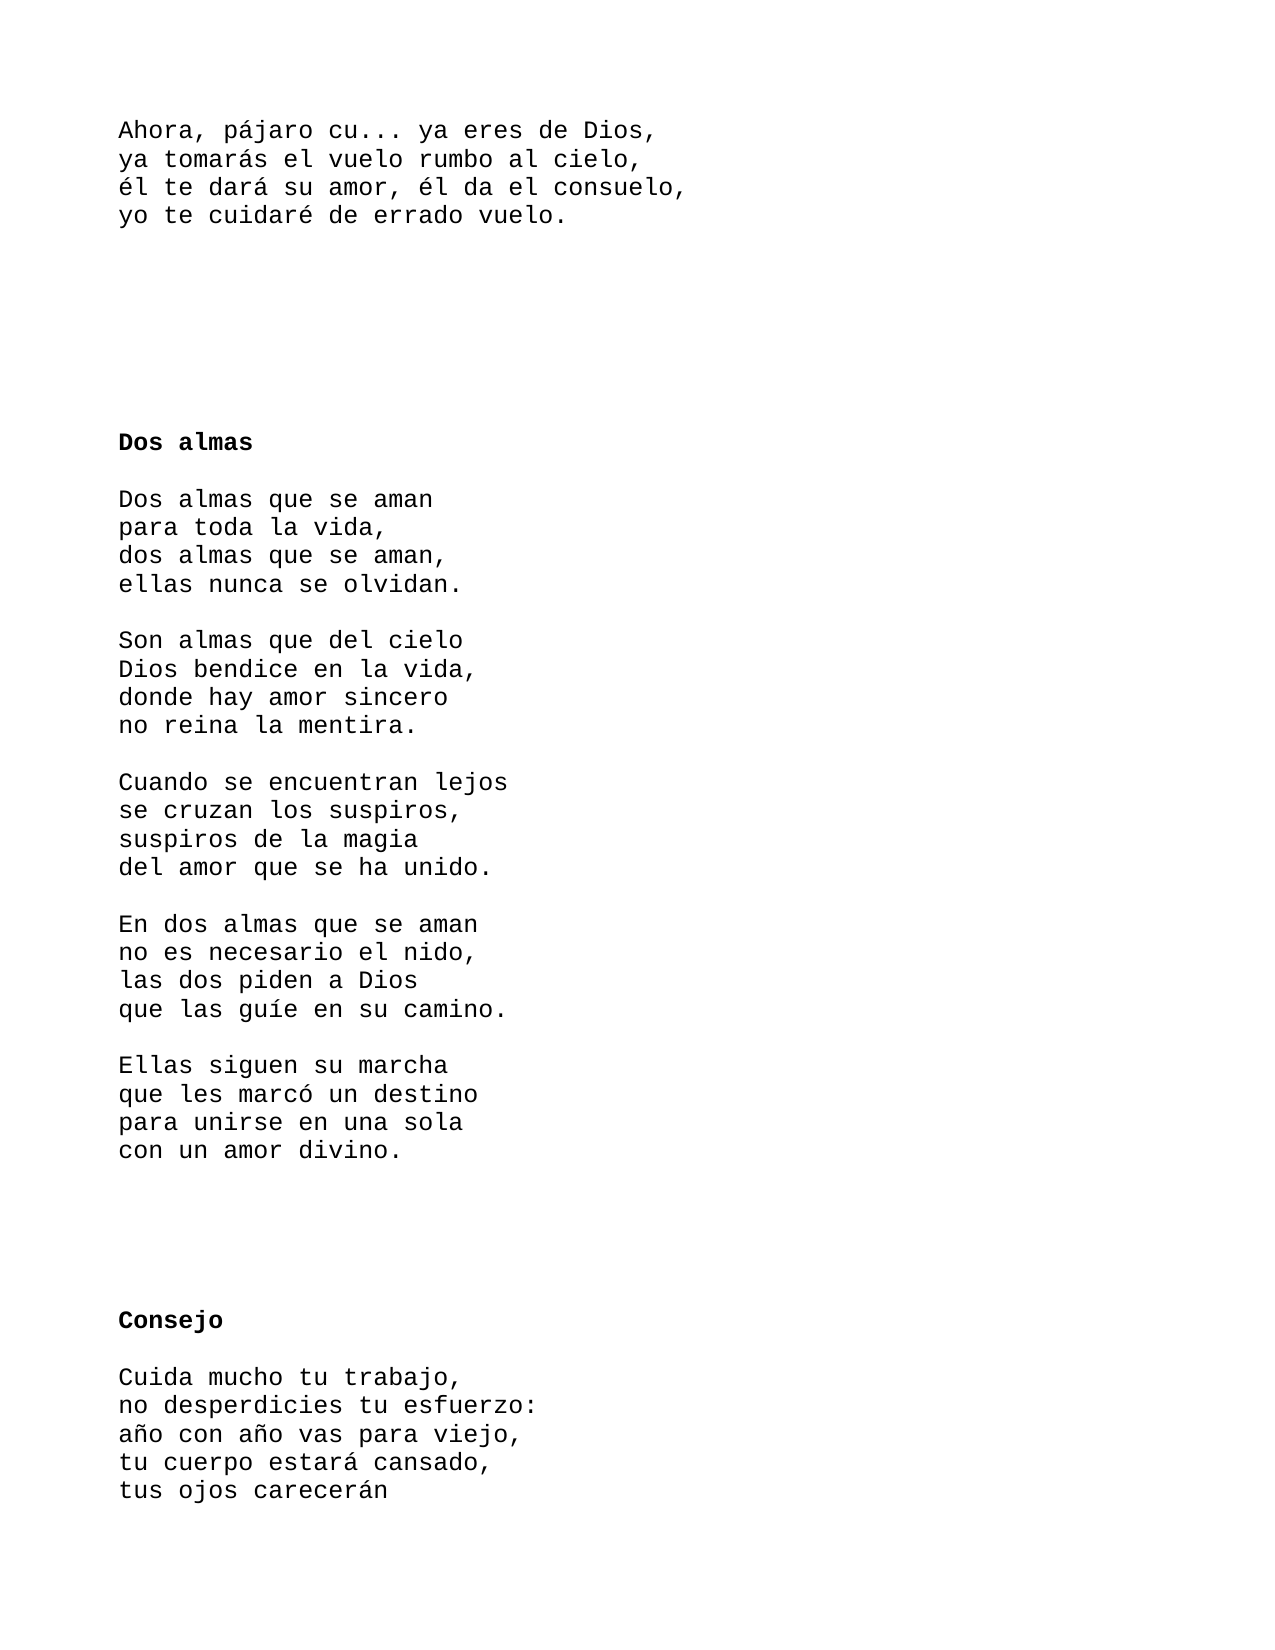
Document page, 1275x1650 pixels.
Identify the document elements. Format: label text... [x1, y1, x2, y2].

text no reina la mentira. [118, 713, 1157, 741]
text para unirse en una sola [118, 1110, 1157, 1138]
text con un amor divino. [118, 1138, 1157, 1166]
text Consejo [118, 1308, 1157, 1336]
text se cruzan los suspiros, [118, 798, 1157, 826]
text que les marcó un destino [118, 1081, 1157, 1110]
text Dos almas [118, 430, 1157, 458]
text Ahora, pájaro cu... ya eres de Dios, [118, 118, 1157, 146]
text ya tomarás el vuelo rumbo al cielo, [118, 146, 1157, 175]
text Cuida mucho tu trabajo, [118, 1365, 1157, 1393]
text él te dará su amor, él da el consuelo, [118, 175, 1157, 203]
text tu cuerpo estará cansado, [118, 1450, 1157, 1478]
text Dos almas que se aman [118, 486, 1157, 515]
text Dios bendice en la vida, [118, 656, 1157, 685]
text dos almas que se aman, [118, 543, 1157, 571]
text para toda la vida, [118, 515, 1157, 543]
text Cuando se encuentran lejos [118, 770, 1157, 798]
text donde hay amor sincero [118, 685, 1157, 713]
text suspiros de la magia [118, 826, 1157, 855]
text no desperdicies tu esfuerzo: [118, 1393, 1157, 1421]
text las dos piden a Dios [118, 968, 1157, 996]
text tus ojos carecerán [118, 1478, 1157, 1506]
text yo te cuidaré de errado vuelo. [118, 203, 1157, 231]
text que las guíe en su camino. [118, 996, 1157, 1025]
text Son almas que del cielo [118, 628, 1157, 656]
text no es necesario el nido, [118, 940, 1157, 968]
text ellas nunca se olvidan. [118, 571, 1157, 600]
text del amor que se ha unido. [118, 855, 1157, 883]
text Ellas siguen su marcha [118, 1053, 1157, 1081]
text año con año vas para viejo, [118, 1421, 1157, 1450]
text En dos almas que se aman [118, 911, 1157, 940]
